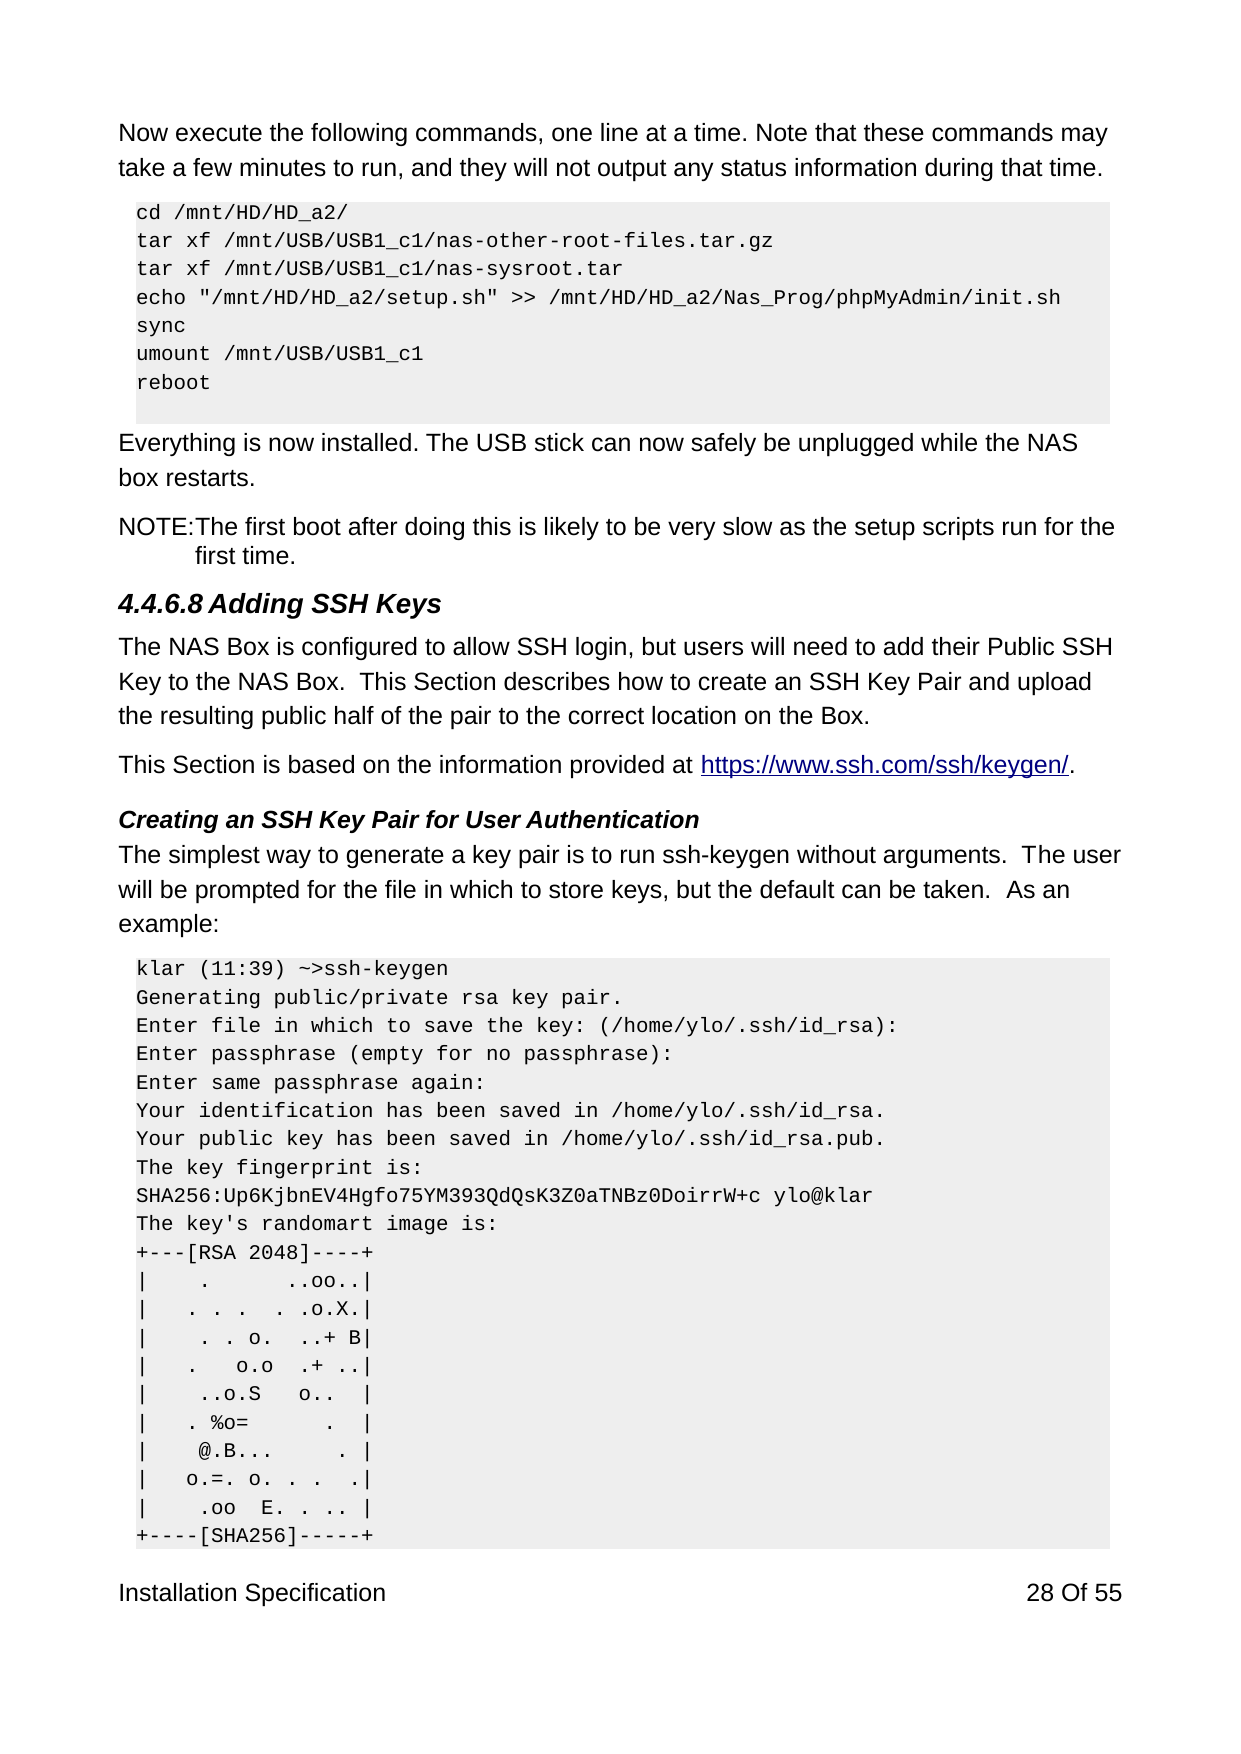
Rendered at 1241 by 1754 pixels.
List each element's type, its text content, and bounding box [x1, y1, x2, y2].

text The key's randomart image is: [136, 1213, 1110, 1237]
text Enter passphrase (empty for no passphrase): [136, 1043, 1110, 1067]
text | . o.o .+ ..| [136, 1355, 1110, 1379]
text +---[RSA 2048]----+ [136, 1242, 1110, 1265]
subtitle Adding SSH Keys [118, 588, 1122, 620]
text The key fingerprint is: [136, 1157, 1110, 1180]
text Your public key has been saved in /home/ylo/.ssh/id_rsa.pub. [136, 1128, 1110, 1152]
text echo "/mnt/HD/HD_a2/setup.sh" >> /mnt/HD/HD_a2/Nas_Prog/phpMyAdmin/init.sh [136, 287, 1110, 310]
text Now execute the following commands, one line at a time. Note that these commands may take a few minutes to run, and they will not output any status information during that time. [118, 118, 1122, 181]
text | .oo E. . .. | [136, 1497, 1110, 1520]
text Everything is now installed. The USB stick can now safely be unplugged while the NAS box restarts. [118, 428, 1122, 492]
text Generating public/private rsa key pair. [136, 987, 1110, 1010]
text SHA256:Up6KjbnEV4Hgfo75YM393QdQsK3Z0aTNBz0DoirrW+c ylo@klar [136, 1185, 1110, 1209]
text | o.=. o. . . .| [136, 1468, 1110, 1492]
text tar xf /mnt/USB/USB1_c1/nas-sysroot.tar [136, 258, 1110, 282]
text | . %o= . | [136, 1412, 1110, 1435]
text The simplest way to generate a key pair is to run ssh-keygen without arguments. The user will be prompted for the file in which to store keys, but the default can be taken. As an example: [118, 840, 1122, 938]
text tar xf /mnt/USB/USB1_c1/nas-other-root-files.tar.gz [136, 230, 1110, 254]
text NOTE: The first boot after doing this is likely to be very slow as the setup scripts run for the first time. [118, 512, 1122, 569]
text | . ..oo..| [136, 1270, 1110, 1294]
text umount /mnt/USB/USB1_c1 [136, 343, 1110, 367]
text reboot [136, 372, 1110, 395]
text This Section is based on the information provided at https://www.ssh.com/ssh/keygen/. [118, 750, 1122, 779]
text klar (11:39) ~>ssh-keygen [136, 958, 1110, 982]
subtitle Creating an SSH Key Pair for User Authentication [118, 806, 1122, 834]
text Enter same passphrase again: [136, 1072, 1110, 1095]
text sync [136, 315, 1110, 339]
text The NAS Box is configured to allow SSH login, but users will need to add their Public SSH Key to the NAS Box. This Section describes how to create an SSH Key Pair and upload the resulting public half of the pair to the correct location on the Box. [118, 632, 1122, 730]
text | @.B... . | [136, 1440, 1110, 1464]
text Enter file in which to save the key: (/home/ylo/.ssh/id_rsa): [136, 1015, 1110, 1039]
text cd /mnt/HD/HD_a2/ [136, 202, 1110, 225]
text | . . . . .o.X.| [136, 1298, 1110, 1322]
text | . . o. ..+ B| [136, 1327, 1110, 1350]
text | ..o.S o.. | [136, 1383, 1110, 1407]
text Your identification has been saved in /home/ylo/.ssh/id_rsa. [136, 1100, 1110, 1124]
text +----[SHA256]-----+ [136, 1525, 1110, 1549]
